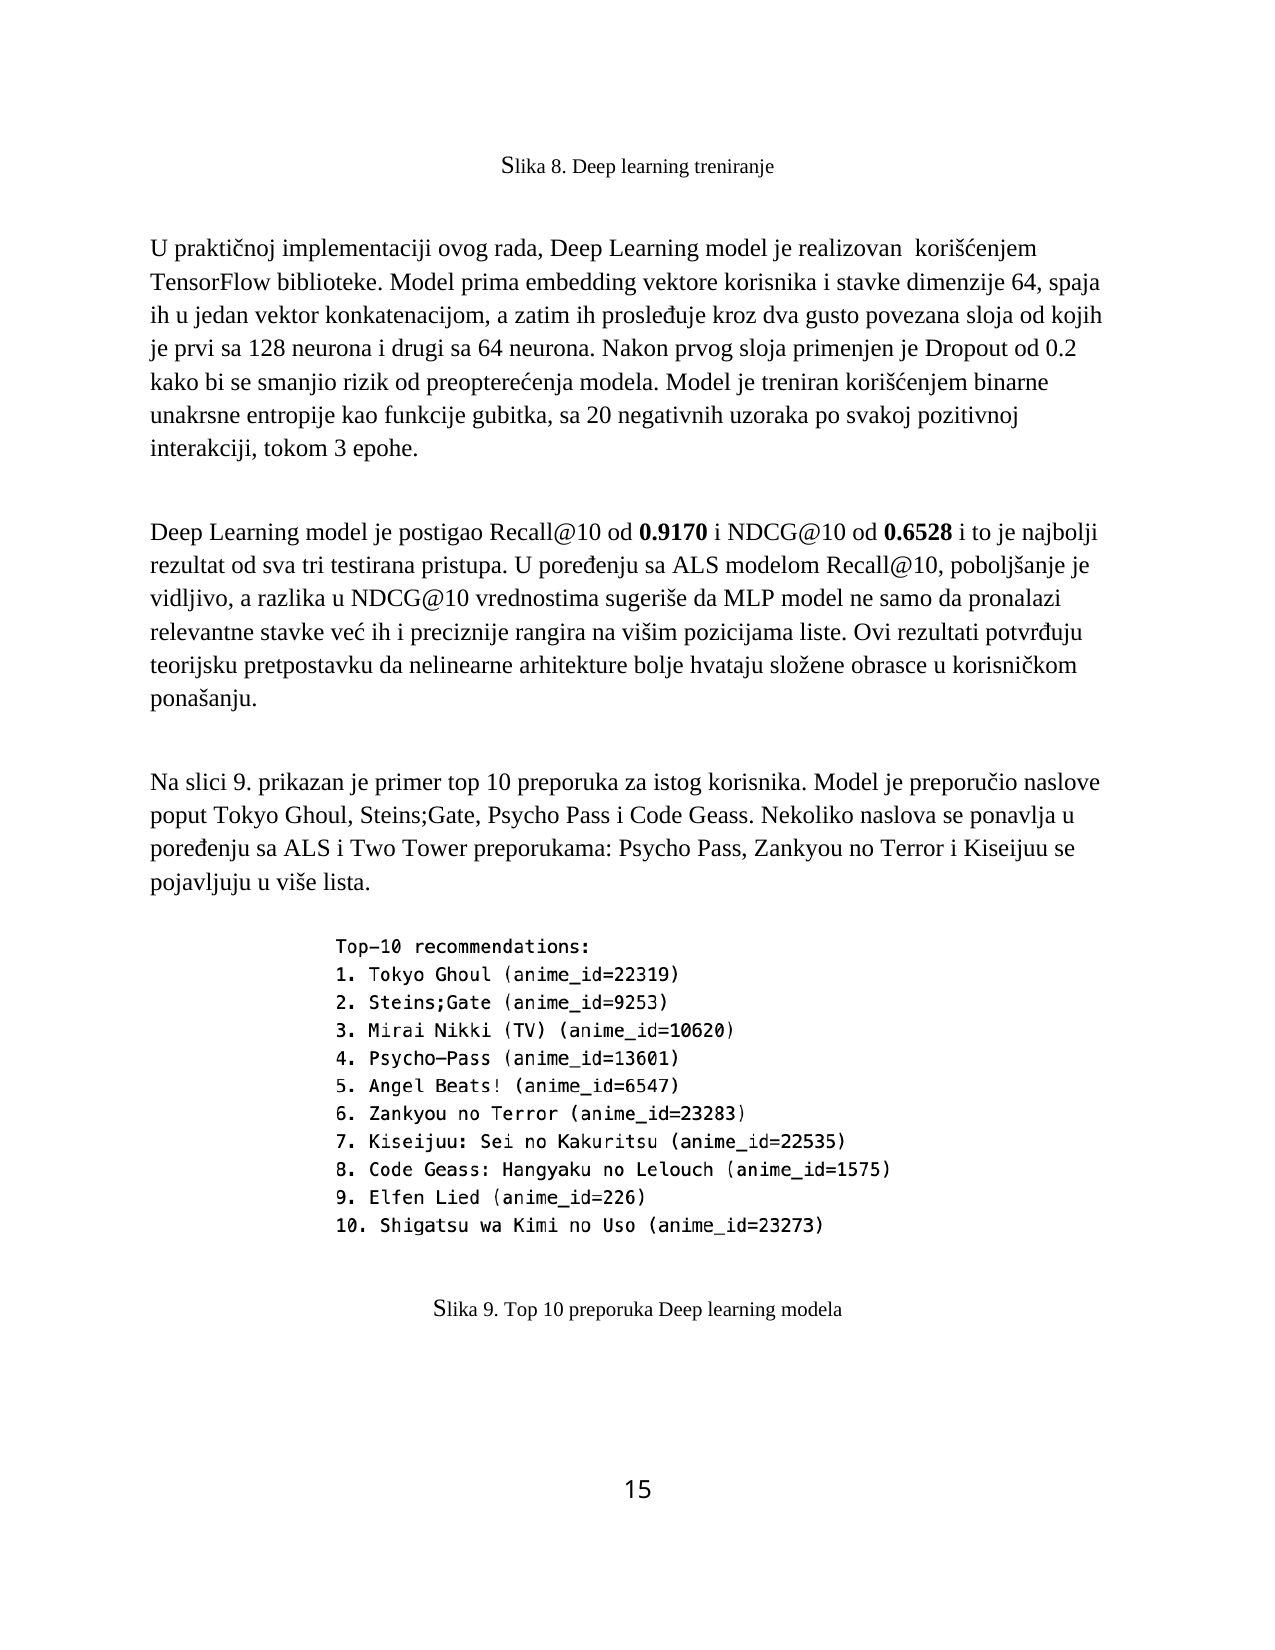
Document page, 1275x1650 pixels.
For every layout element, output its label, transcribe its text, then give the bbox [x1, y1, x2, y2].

text Slika 8. Deep learning treniranje [150, 150, 1125, 179]
text Na slici 9. prikazan je primer top 10 preporuka za istog korisnika. Model je preporučio naslove poput Tokyo Ghoul, Steins;Gate, Psycho Pass i Code Geass. Nekoliko naslova se ponavlja u poređenju sa ALS i Two Tower preporukama: Psycho Pass, Zankyou no Terror i Kiseijuu se pojavljuju u više lista. [150, 767, 1125, 895]
text Slika 9. Top 10 preporuka Deep learning modela [150, 1293, 1125, 1322]
text U praktičnoj implementaciji ovog rada, Deep Learning model je realizovan korišćenjem TensorFlow biblioteke. Model prima embedding vektore korisnika i stavke dimenzije 64, spaja ih u jedan vektor konkatenacijom, a zatim ih prosleđuje kroz dva gusto povezana sloja od kojih je prvi sa 128 neurona i drugi sa 64 neurona. Nakon prvog sloja primenjen je Dropout od 0.2 kako bi se smanjio rizik od preopterećenja modela. Model je treniran korišćenjem binarne unakrsne entropije kao funkcije gubitka, sa 20 negativnih uzoraka po svakoj pozitivnoj interakciji, tokom 3 epohe. [150, 233, 1125, 462]
text Deep Learning model je postigao Recall@10 od 0.9170 i NDCG@10 od 0.6528 i to je najbolji rezultat od sva tri testirana pristupa. U poređenju sa ALS modelom Recall@10, poboljšanje je vidljivo, a razlika u NDCG@10 vrednostima sugeriše da MLP model ne samo da pronalazi relevantne stavke već ih i preciznije rangira na višim pozicijama liste. Ovi rezultati potvrđuju teorijsku pretpostavku da nelinearne arhitekture bolje hvataju složene obrasce u korisničkom ponašanju. [150, 517, 1125, 712]
